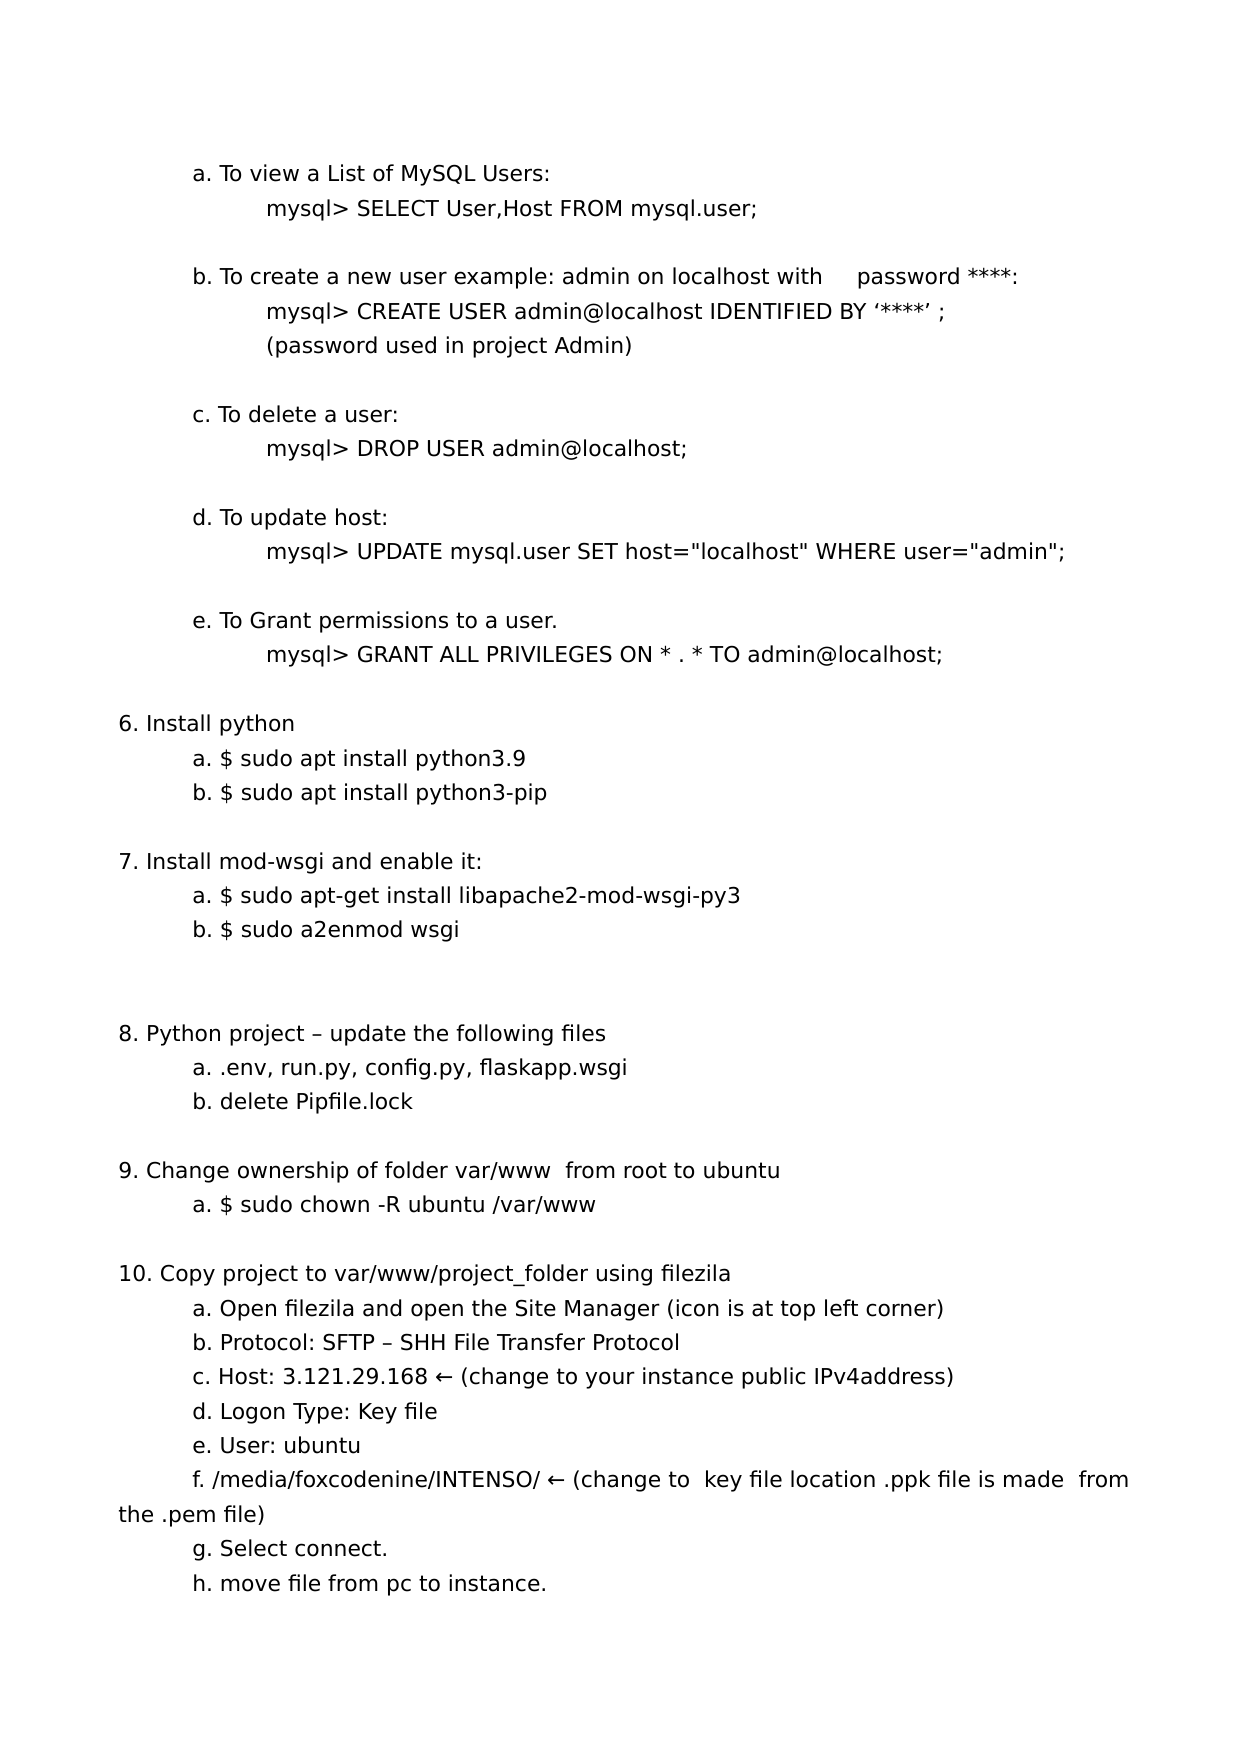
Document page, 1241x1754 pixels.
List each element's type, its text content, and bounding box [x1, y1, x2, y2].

text mysql> DROP USER admin@localhost; [118, 427, 1181, 462]
text e. User: ubuntu [118, 1424, 1181, 1459]
text a. .env, run.py, config.py, flaskapp.wsgi [118, 1046, 1181, 1081]
text a. $ sudo chown -R ubuntu /var/www [118, 1184, 1181, 1218]
text g. Select connect. [118, 1527, 1181, 1562]
text b. Protocol: SFTP – SHH File Transfer Protocol [118, 1321, 1181, 1356]
text e. To Grant permissions to a user. [118, 599, 1181, 634]
text b. $ sudo a2enmod wsgi [118, 909, 1181, 943]
text d. Logon Type: Key file [118, 1390, 1181, 1424]
text b. $ sudo apt install python3-pip [118, 771, 1181, 806]
text 8. Python project – update the following files [118, 1012, 1181, 1046]
text 6. Install python [118, 702, 1181, 737]
text mysql> UPDATE mysql.user SET host="localhost" WHERE user="admin"; [118, 531, 1181, 565]
text mysql> GRANT ALL PRIVILEGES ON * . * TO admin@localhost; [118, 634, 1181, 668]
text d. To update host: [118, 496, 1181, 531]
text b. delete Pipfile.lock [118, 1081, 1181, 1115]
text mysql> SELECT User,Host FROM mysql.user; [118, 187, 1181, 221]
text 7. Install mod-wsgi and enable it: [118, 840, 1181, 874]
text a. Open filezila and open the Site Manager (icon is at top left corner) [118, 1287, 1181, 1321]
text 9. Change ownership of folder var/www from root to ubuntu [118, 1149, 1181, 1184]
text c. To delete a user: [118, 393, 1181, 427]
text 10. Copy project to var/www/project_folder using filezila [118, 1252, 1181, 1287]
text h. move file from pc to instance. [118, 1562, 1181, 1596]
text a. $ sudo apt-get install libapache2-mod-wsgi-py3 [118, 874, 1181, 909]
text a. To view a List of MySQL Users: [118, 152, 1181, 187]
text a. $ sudo apt install python3.9 [118, 737, 1181, 771]
text (password used in project Admin) [118, 324, 1181, 359]
text b. To create a new user example: admin on localhost with password ****: [118, 256, 1181, 290]
text mysql> CREATE USER admin@localhost IDENTIFIED BY ‘****’ ; [118, 290, 1181, 324]
text c. Host: 3.121.29.168 ← (change to your instance public IPv4address) [118, 1356, 1181, 1390]
text f. /media/foxcodenine/INTENSO/ ← (change to key file location .ppk file is made from the .pem file) [118, 1459, 1181, 1527]
